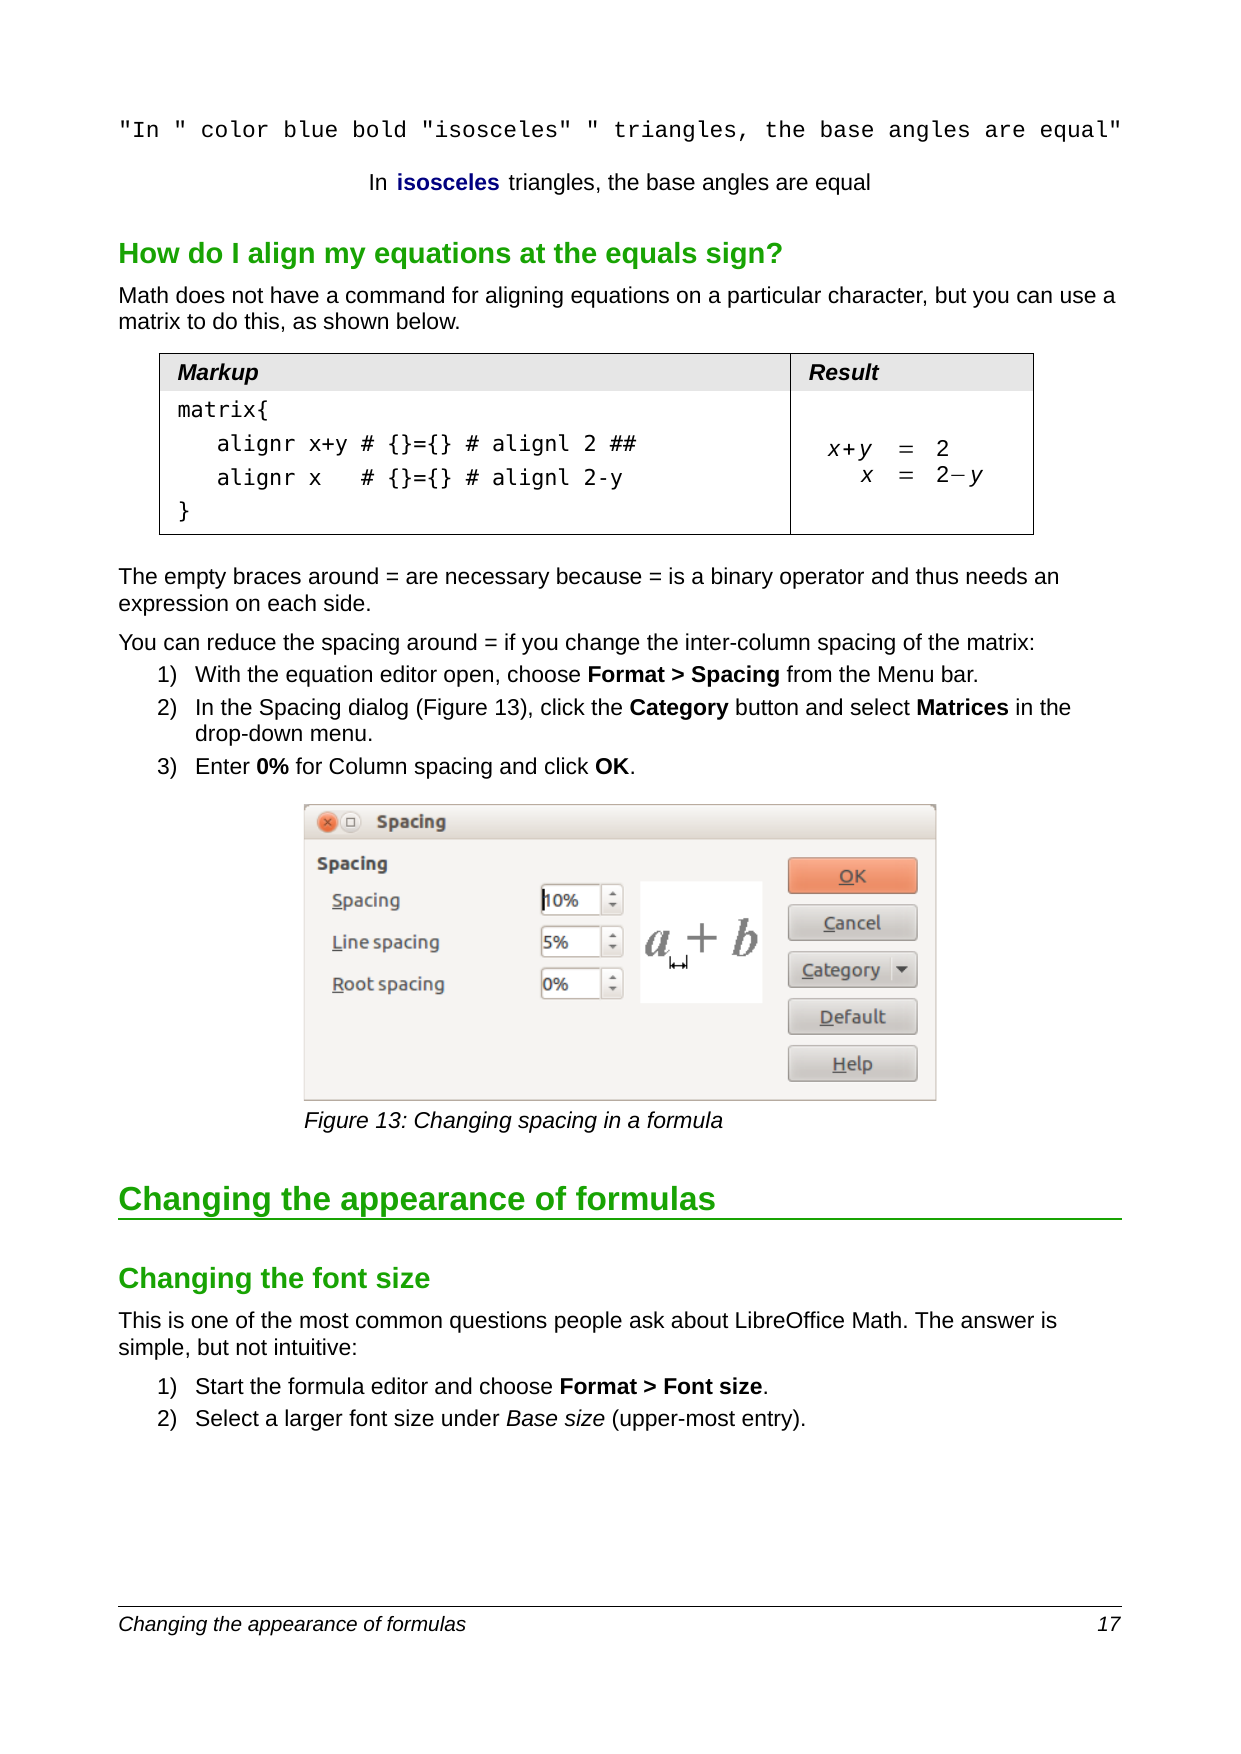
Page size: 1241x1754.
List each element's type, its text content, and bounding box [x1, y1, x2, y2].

table_cell matrix{ alignr x+y # {}={} # alignl 2 ## alignr x # {}={} # alignl 2-y } [160, 391, 790, 534]
table_cell [791, 391, 1033, 534]
text Figure 13: Changing spacing in a formula [304, 1107, 936, 1133]
subtitle Changing the appearance of formulas [118, 1179, 1122, 1218]
picture [303, 804, 937, 1101]
text "In " color blue bold "isosceles" " triangles, the base angles are equal" [118, 118, 1122, 144]
list In the Spacing dialog (Figure 13), click the Category button and select Matrices in the drop-down menu. [177, 694, 1122, 747]
text The empty braces around = are necessary because = is a binary operator and thus needs an expression on each side. [118, 563, 1122, 616]
table_header Markup [160, 354, 790, 391]
list Select a larger font size under Base size (upper-most entry). [177, 1405, 1122, 1432]
list You can reduce the spacing around = if you change the inter-column spacing of the matrix: [118, 628, 1122, 655]
list Enter 0% for Column spacing and click OK. [177, 753, 1122, 779]
subtitle How do I align my equations at the equals sign? [118, 236, 1122, 269]
list With the equation editor open, choose Format > Spacing from the Menu bar. [177, 661, 1122, 688]
table_header Result [791, 354, 1033, 391]
text Math does not have a command for aligning equations on a particular character, but you can use a matrix to do this, as shown below. [118, 282, 1122, 335]
text This is one of the most common questions people ask about LibreOffice Math. The answer is simple, but not intuitive: [118, 1307, 1122, 1360]
subtitle Changing the font size [118, 1262, 1122, 1295]
list Start the formula editor and choose Format > Font size. [177, 1373, 1122, 1399]
